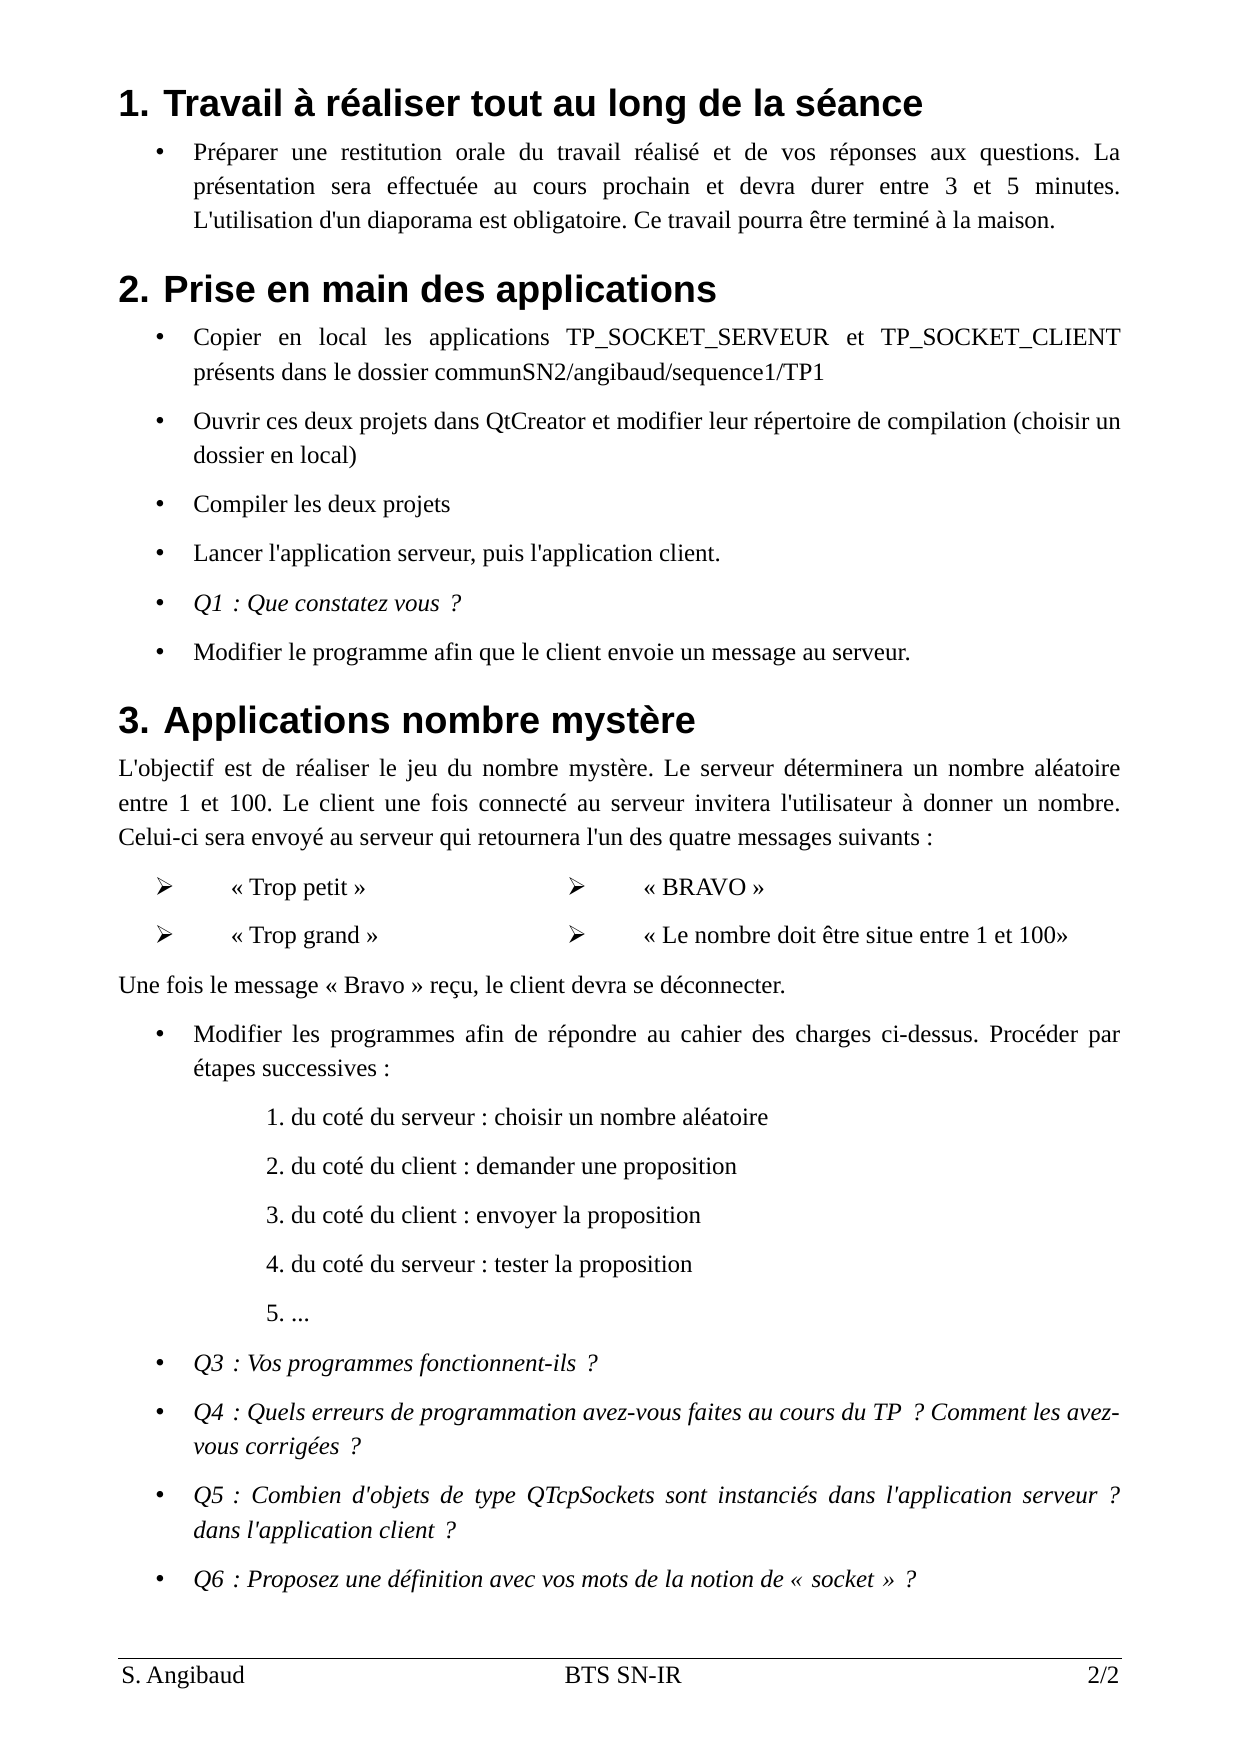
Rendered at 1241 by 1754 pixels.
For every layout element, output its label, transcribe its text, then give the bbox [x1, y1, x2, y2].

list Q1 : Que constatez vous ? [156, 588, 1122, 616]
list Compiler les deux projets [156, 489, 1122, 518]
list Modifier le programme afin que le client envoie un message au serveur. [156, 637, 1122, 665]
subtitle Applications nombre mystère [118, 697, 1122, 741]
list Q5 : Combien d'objets de type QTcpSockets sont instanciés dans l'application serveur ? dans l'application client ? [156, 1480, 1122, 1543]
list Q6 : Proposez une définition avec vos mots de la notion de « socket » ? [156, 1564, 1122, 1592]
text 1. du coté du serveur : choisir un nombre aléatoire [266, 1102, 1122, 1131]
text 3. du coté du client : envoyer la proposition [266, 1200, 1122, 1229]
list Copier en local les applications TP_SOCKET_SERVEUR et TP_SOCKET_CLIENT présents dans le dossier communSN2/angibaud/sequence1/TP1 [156, 322, 1122, 386]
text 5. ... [266, 1298, 1122, 1327]
list Lancer l'application serveur, puis l'application client. [156, 538, 1122, 567]
list Modifier les programmes afin de répondre au cahier des charges ci-dessus. Procéder par étapes successives : [156, 1019, 1122, 1082]
list Préparer une restitution orale du travail réalisé et de vos réponses aux questions. La présentation sera effectuée au cours prochain et devra durer entre 3 et 5 minutes. L'utilisation d'un diaporama est obligatoire. Ce travail pourra être terminé à la maison. [156, 137, 1122, 234]
list Une fois le message « Bravo » reçu, le client devra se déconnecter. [118, 970, 1122, 998]
list Q4 : Quels erreurs de programmation avez-vous faites au cours du TP ? Comment les avez-vous corrigées ? [156, 1397, 1122, 1460]
list Q3 : Vos programmes fonctionnent-ils ? [156, 1348, 1122, 1376]
list « Trop petit » [154, 872, 513, 900]
subtitle Prise en main des applications [118, 266, 1122, 310]
list « BRAVO » [567, 872, 1122, 900]
subtitle Travail à réaliser tout au long de la séance [118, 81, 1122, 124]
list « Trop grand » [154, 921, 513, 949]
text 4. du coté du serveur : tester la proposition [266, 1249, 1122, 1278]
text L'objectif est de réaliser le jeu du nombre mystère. Le serveur déterminera un nombre aléatoire entre 1 et 100. Le client une fois connecté au serveur invitera l'utilisateur à donner un nombre. Celui-ci sera envoyé au serveur qui retournera l'un des quatre messages suivants : [118, 753, 1122, 851]
text 2. du coté du client : demander une proposition [266, 1151, 1122, 1180]
list « Le nombre doit être situe entre 1 et 100» [567, 921, 1122, 949]
list Ouvrir ces deux projets dans QtCreator et modifier leur répertoire de compilation (choisir un dossier en local) [156, 406, 1122, 469]
